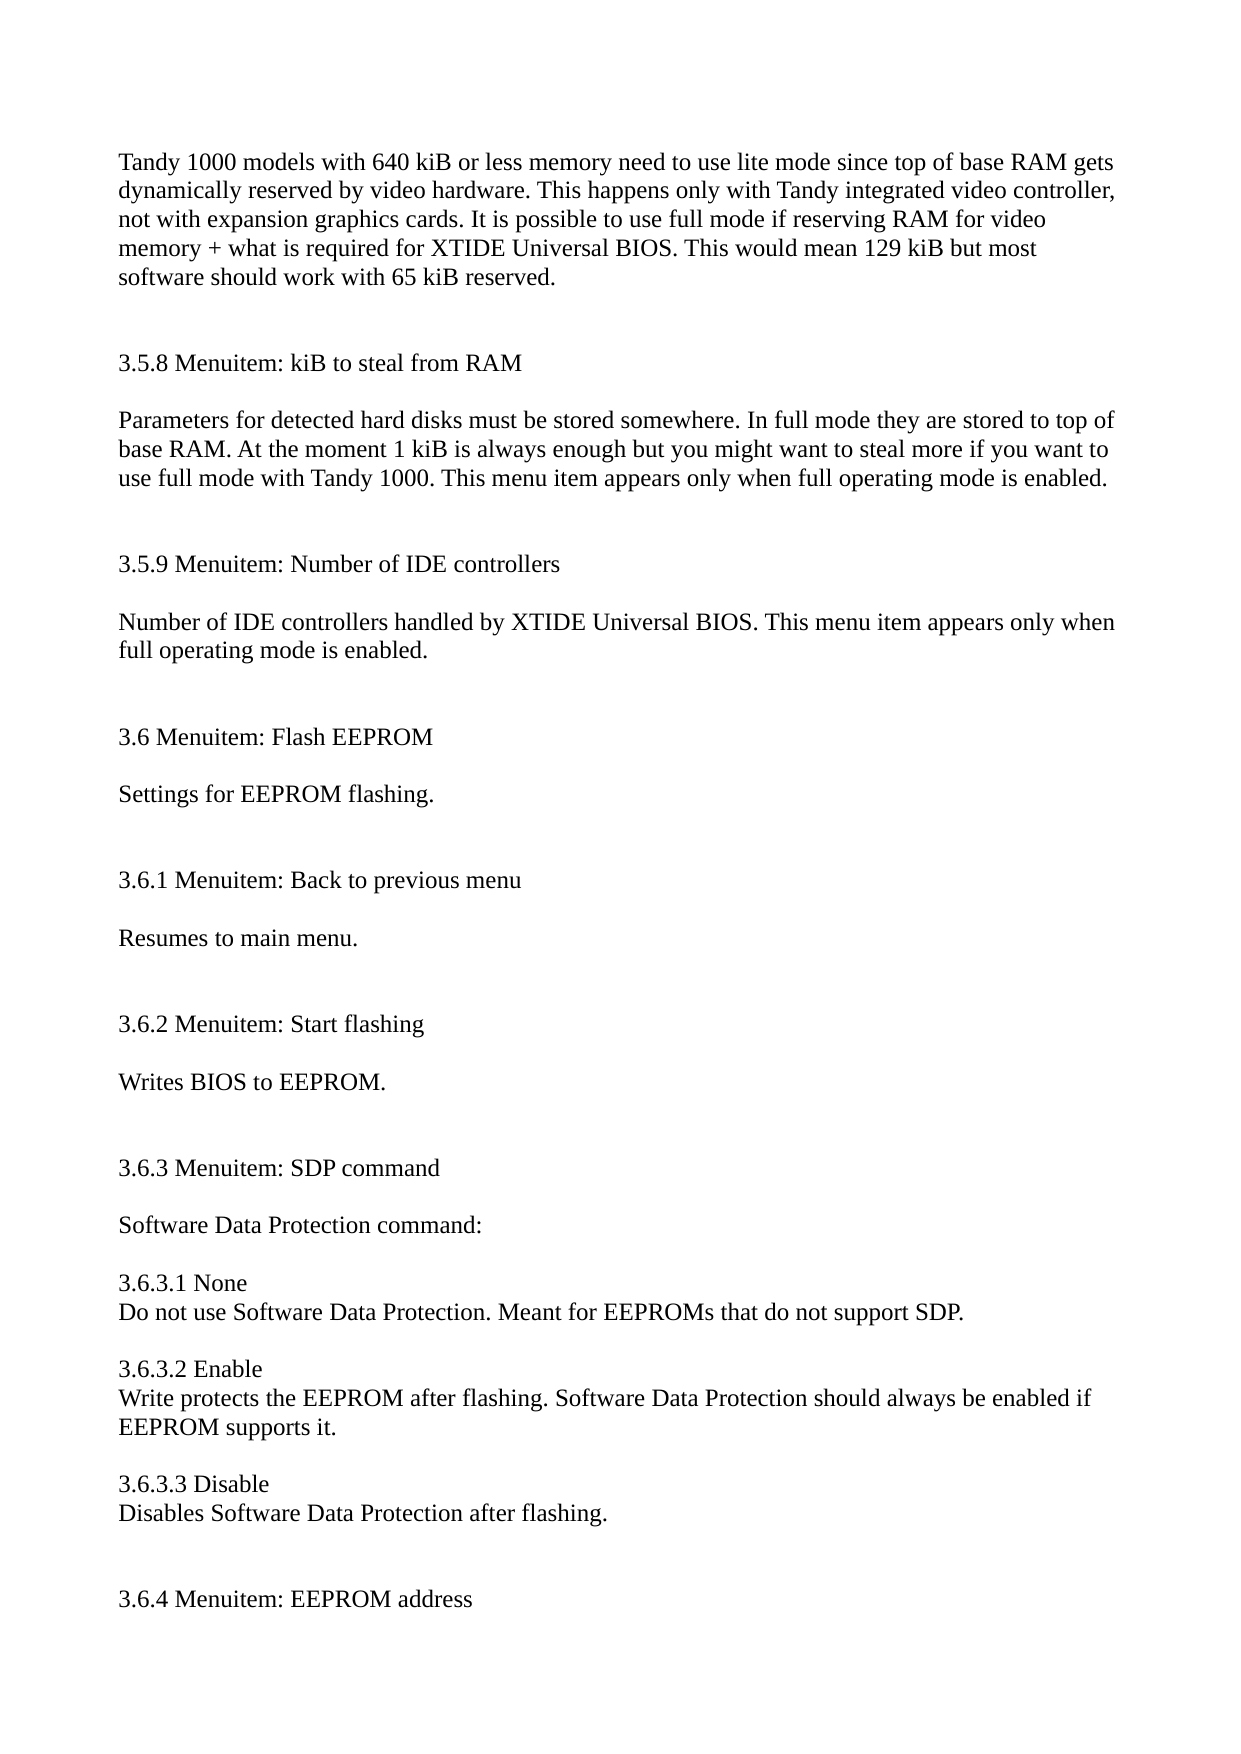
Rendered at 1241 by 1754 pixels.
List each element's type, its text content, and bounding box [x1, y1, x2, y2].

text Number of IDE controllers handled by XTIDE Universal BIOS. This menu item appears only when full operating mode is enabled. [118, 607, 1122, 664]
text Settings for EEPROM flashing. [118, 779, 1122, 808]
text 3.6 Menuitem: Flash EEPROM [118, 722, 1122, 751]
text Write protects the EEPROM after flashing. Software Data Protection should always be enabled if EEPROM supports it. [118, 1383, 1122, 1441]
text Resumes to main menu. [118, 923, 1122, 952]
text 3.6.3.1 None [118, 1268, 1122, 1297]
text 3.6.3.3 Disable [118, 1469, 1122, 1498]
text 3.6.1 Menuitem: Back to previous menu [118, 866, 1122, 894]
text 3.5.9 Menuitem: Number of IDE controllers [118, 549, 1122, 578]
text 3.6.2 Menuitem: Start flashing [118, 1009, 1122, 1038]
text Parameters for detected hard disks must be stored somewhere. In full mode they are stored to top of base RAM. At the moment 1 kiB is always enough but you might want to steal more if you want to use full mode with Tandy 1000. This menu item appears only when full operating mode is enabled. [118, 406, 1122, 492]
text Writes BIOS to EEPROM. [118, 1067, 1122, 1096]
text 3.6.3.2 Enable [118, 1354, 1122, 1383]
text 3.6.3 Menuitem: SDP command [118, 1153, 1122, 1182]
text 3.5.8 Menuitem: kiB to steal from RAM [118, 348, 1122, 377]
text Do not use Software Data Protection. Meant for EEPROMs that do not support SDP. [118, 1297, 1122, 1326]
text Tandy 1000 models with 640 kiB or less memory need to use lite mode since top of base RAM gets dynamically reserved by video hardware. This happens only with Tandy integrated video controller, not with expansion graphics cards. It is possible to use full mode if reserving RAM for video memory + what is required for XTIDE Universal BIOS. This would mean 129 kiB but most software should work with 65 kiB reserved. [118, 147, 1122, 291]
text 3.6.4 Menuitem: EEPROM address [118, 1584, 1122, 1613]
text Software Data Protection command: [118, 1211, 1122, 1239]
text Disables Software Data Protection after flashing. [118, 1498, 1122, 1527]
